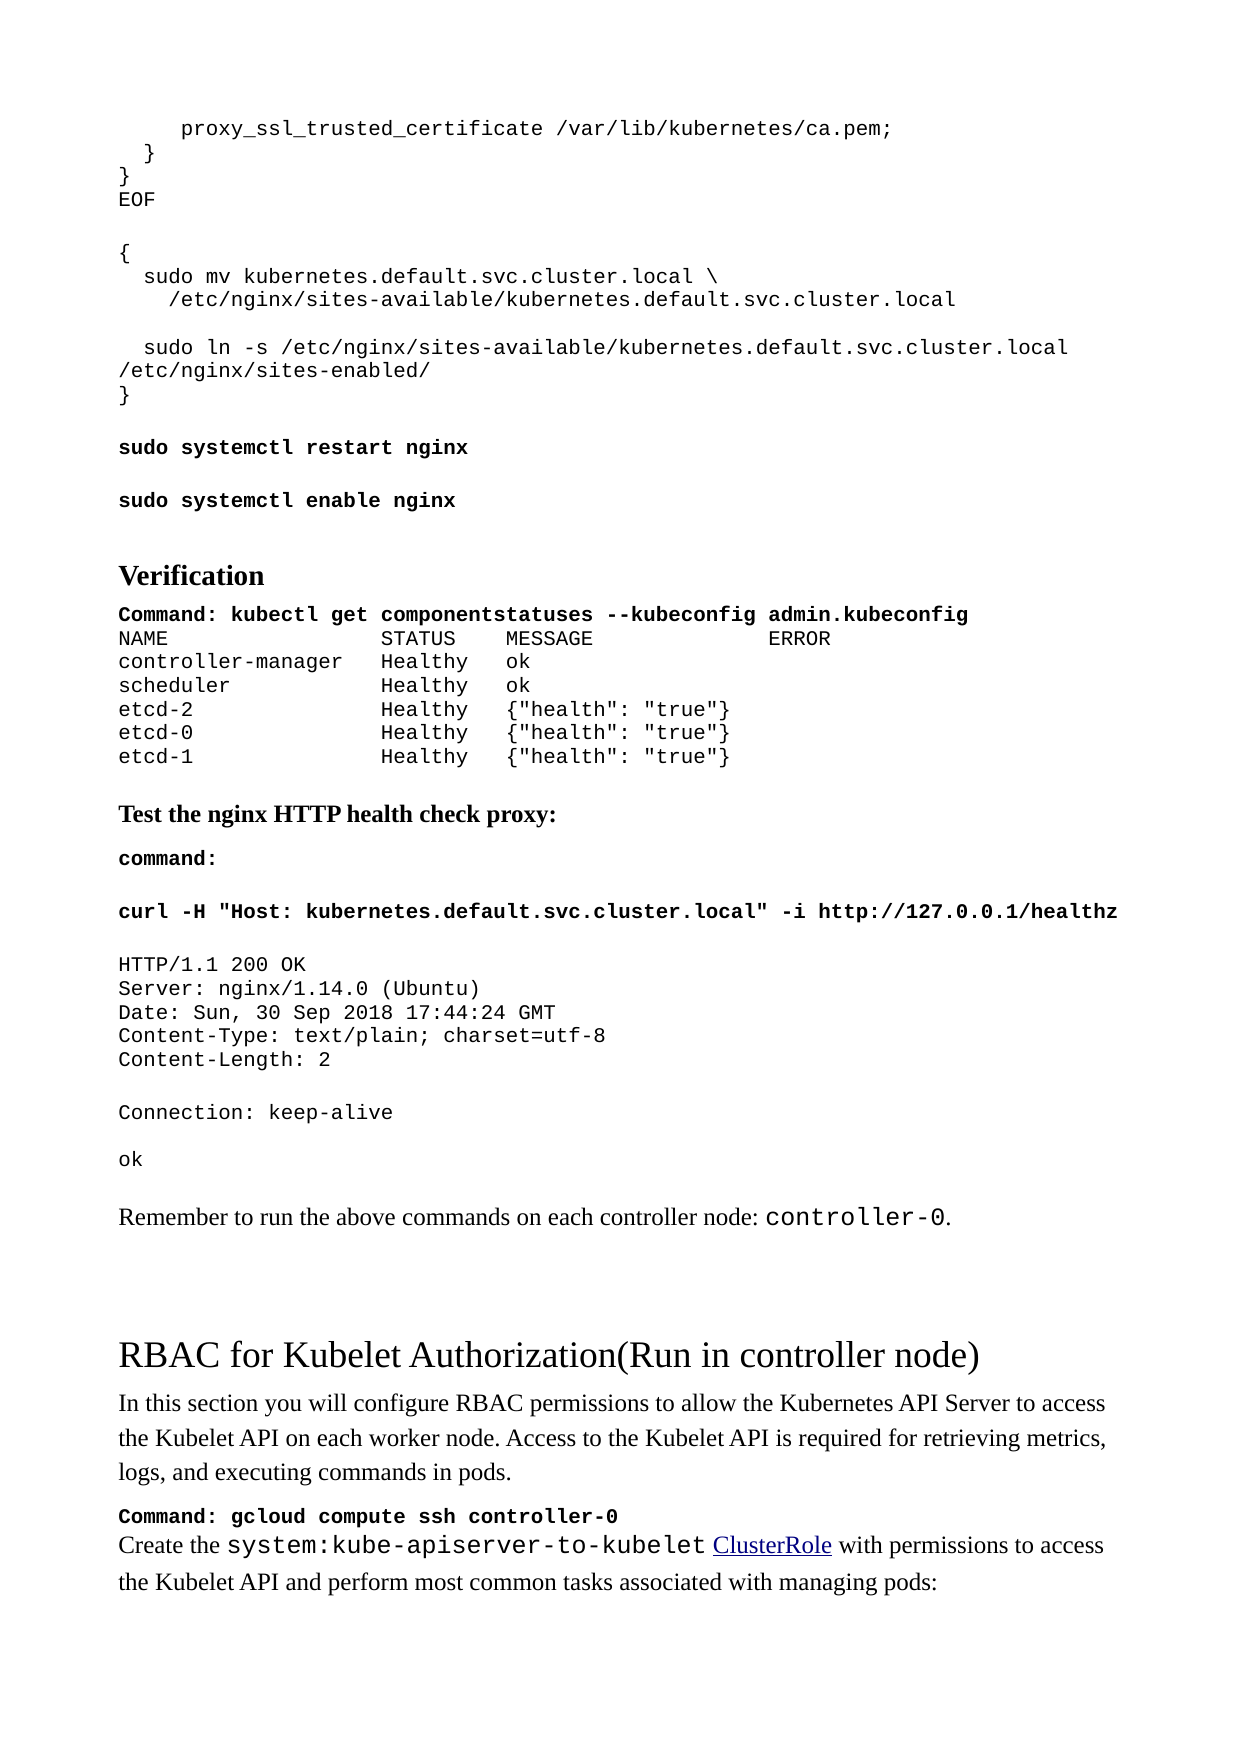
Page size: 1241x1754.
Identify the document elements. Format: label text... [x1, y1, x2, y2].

text NAME STATUS MESSAGE ERROR [118, 628, 1122, 651]
text sudo ln -s /etc/nginx/sites-available/kubernetes.default.svc.cluster.local /etc/nginx/sites-enabled/ [118, 337, 1122, 384]
text Content-Length: 2 [118, 1049, 1122, 1073]
text proxy_ssl_trusted_certificate /var/lib/kubernetes/ca.pem; [118, 118, 1122, 142]
subtitle RBAC for Kubelet Authorization(Run in controller node) [118, 1333, 1122, 1376]
text } [118, 142, 1122, 165]
text sudo mv kubernetes.default.svc.cluster.local \ [118, 266, 1122, 289]
text Create the system:kube-apiserver-to-kubelet ClusterRole with permissions to access the Kubelet API and perform most common tasks associated with managing pods: [118, 1530, 1122, 1595]
text Test the nginx HTTP health check proxy: [118, 799, 1122, 828]
text Command: kubectl get componentstatuses --kubeconfig admin.kubeconfig [118, 604, 1122, 628]
text command: [118, 848, 1122, 872]
text Content-Type: text/plain; charset=utf-8 [118, 1025, 1122, 1049]
text curl -H "Host: kubernetes.default.svc.cluster.local" -i http://127.0.0.1/healthz [118, 901, 1122, 925]
text Date: Sun, 30 Sep 2018 17:44:24 GMT [118, 1002, 1122, 1025]
text In this section you will configure RBAC permissions to allow the Kubernetes API Server to access the Kubelet API on each worker node. Access to the Kubelet API is required for retrieving metrics, logs, and executing commands in pods. [118, 1388, 1122, 1486]
text scheduler Healthy ok [118, 675, 1122, 699]
subtitle Verification [118, 558, 1122, 592]
text Remember to run the above commands on each controller node: controller-0. [118, 1202, 1063, 1233]
text /etc/nginx/sites-available/kubernetes.default.svc.cluster.local [118, 289, 1122, 313]
text HTTP/1.1 200 OK [118, 954, 1122, 978]
text controller-manager Healthy ok [118, 651, 1122, 675]
text } [118, 384, 1122, 408]
text } [118, 165, 1122, 189]
text etcd-1 Healthy {"health": "true"} [118, 746, 1122, 769]
text Command: gcloud compute ssh controller-0 [118, 1506, 1122, 1530]
text EOF [118, 189, 1122, 213]
text etcd-0 Healthy {"health": "true"} [118, 722, 1122, 746]
text sudo systemctl restart nginx [118, 437, 1122, 461]
text sudo systemctl enable nginx [118, 490, 1122, 514]
text ok [118, 1149, 1122, 1173]
text { [118, 242, 1122, 266]
text Server: nginx/1.14.0 (Ubuntu) [118, 978, 1122, 1002]
text Connection: keep-alive [118, 1102, 1122, 1126]
text etcd-2 Healthy {"health": "true"} [118, 699, 1122, 722]
